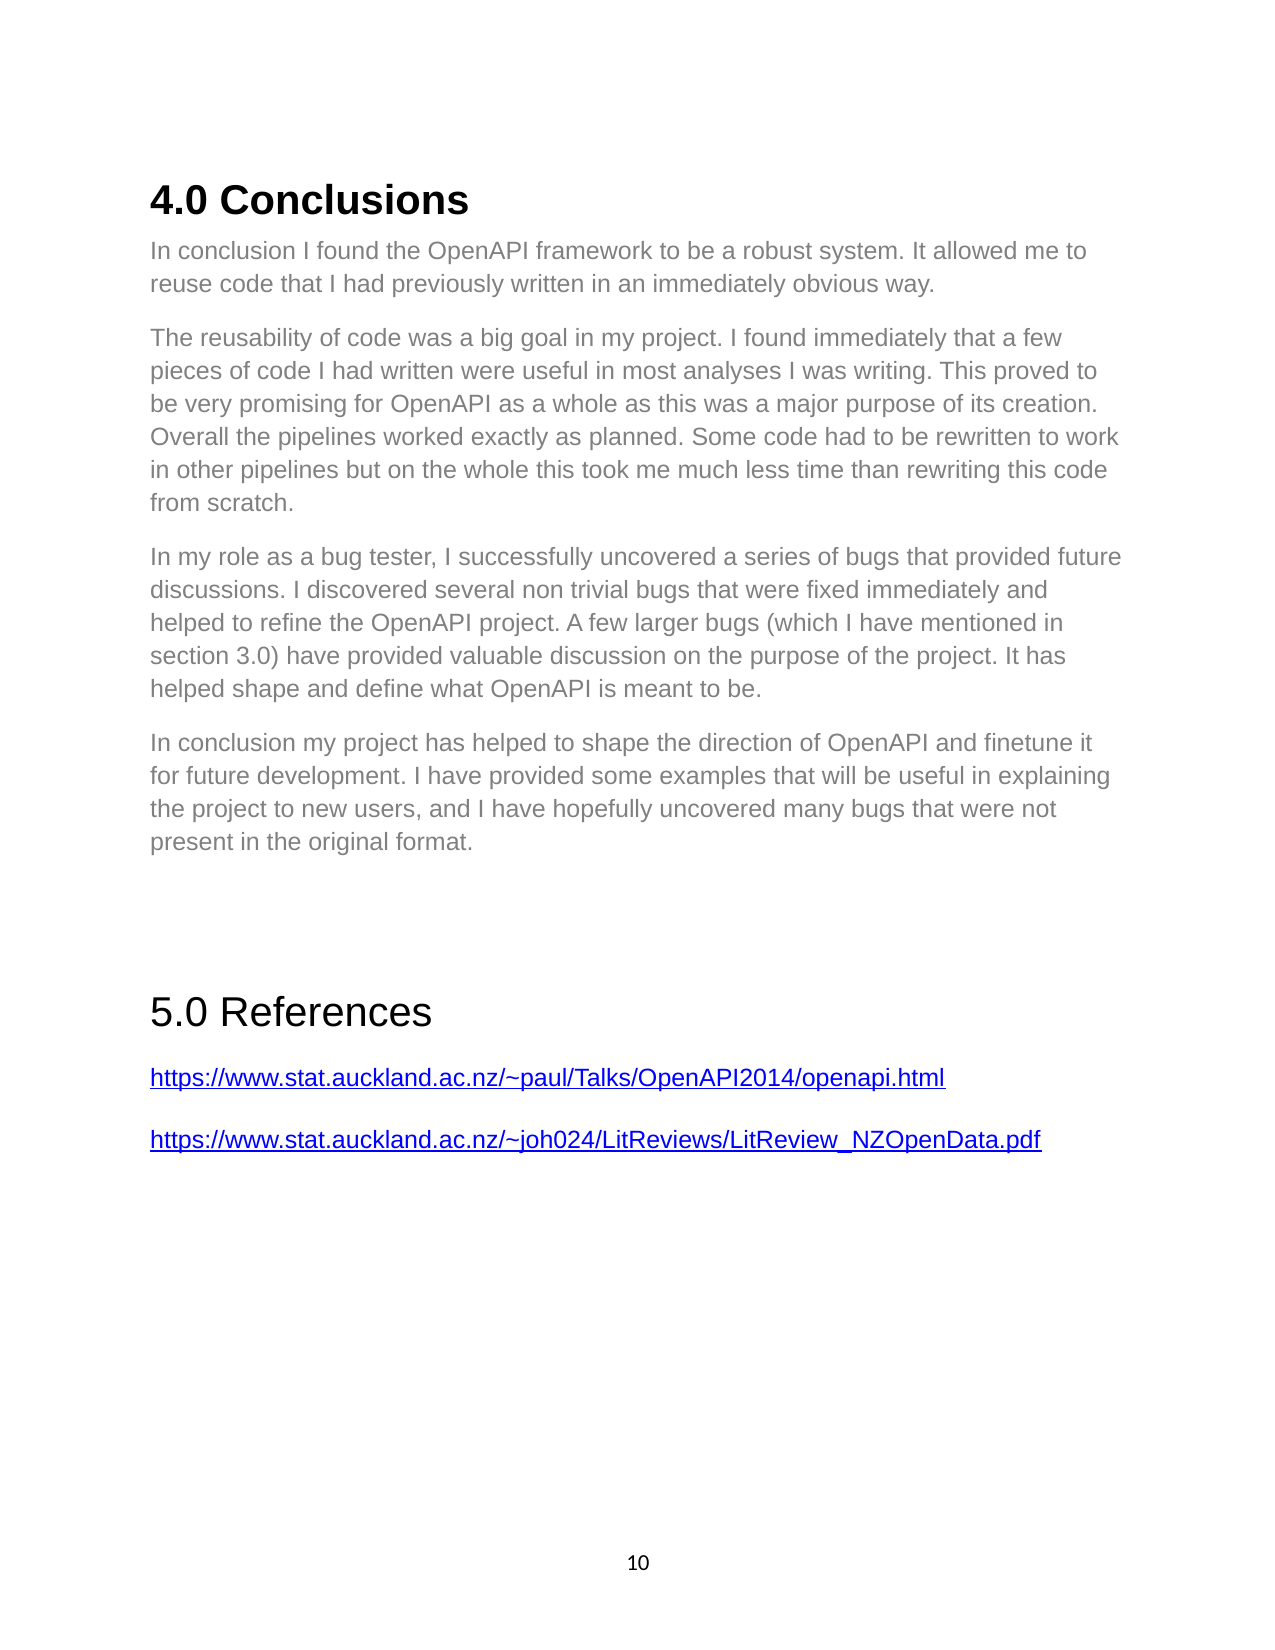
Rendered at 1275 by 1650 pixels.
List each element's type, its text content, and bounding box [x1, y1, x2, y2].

text In conclusion I found the OpenAPI framework to be a robust system. It allowed me to reuse code that I had previously written in an immediately obvious way. [150, 236, 1125, 298]
text In my role as a bug tester, I successfully uncovered a series of bugs that provided future discussions. I discovered several non trivial bugs that were fixed immediately and helped to refine the OpenAPI project. A few larger bugs (which I have mentioned in section 3.0) have provided valuable discussion on the purpose of the project. It has helped shape and define what OpenAPI is meant to be. [150, 542, 1125, 703]
text The reusability of code was a big goal in my project. I found immediately that a few pieces of code I had written were useful in most analyses I was writing. This proved to be very promising for OpenAPI as a whole as this was a major purpose of its creation. Overall the pipelines worked exactly as planned. Some code had to be rewritten to work in other pipelines but on the whole this took me much less time than rewriting this code from scratch. [150, 323, 1125, 517]
text In conclusion my project has helped to shape the direction of OpenAPI and finetune it for future development. I have provided some examples that will be useful in explaining the project to new users, and I have hopefully uncovered many bugs that were not present in the original format. [150, 728, 1125, 856]
text https://www.stat.auckland.ac.nz/~joh024/LitReviews/LitReview_NZOpenData.pdf [150, 1126, 1125, 1154]
text https://www.stat.auckland.ac.nz/~paul/Talks/OpenAPI2014/openapi.html [150, 1063, 1125, 1092]
text 5.0 References [150, 987, 1125, 1035]
subtitle 4.0 Conclusions [150, 175, 1125, 223]
